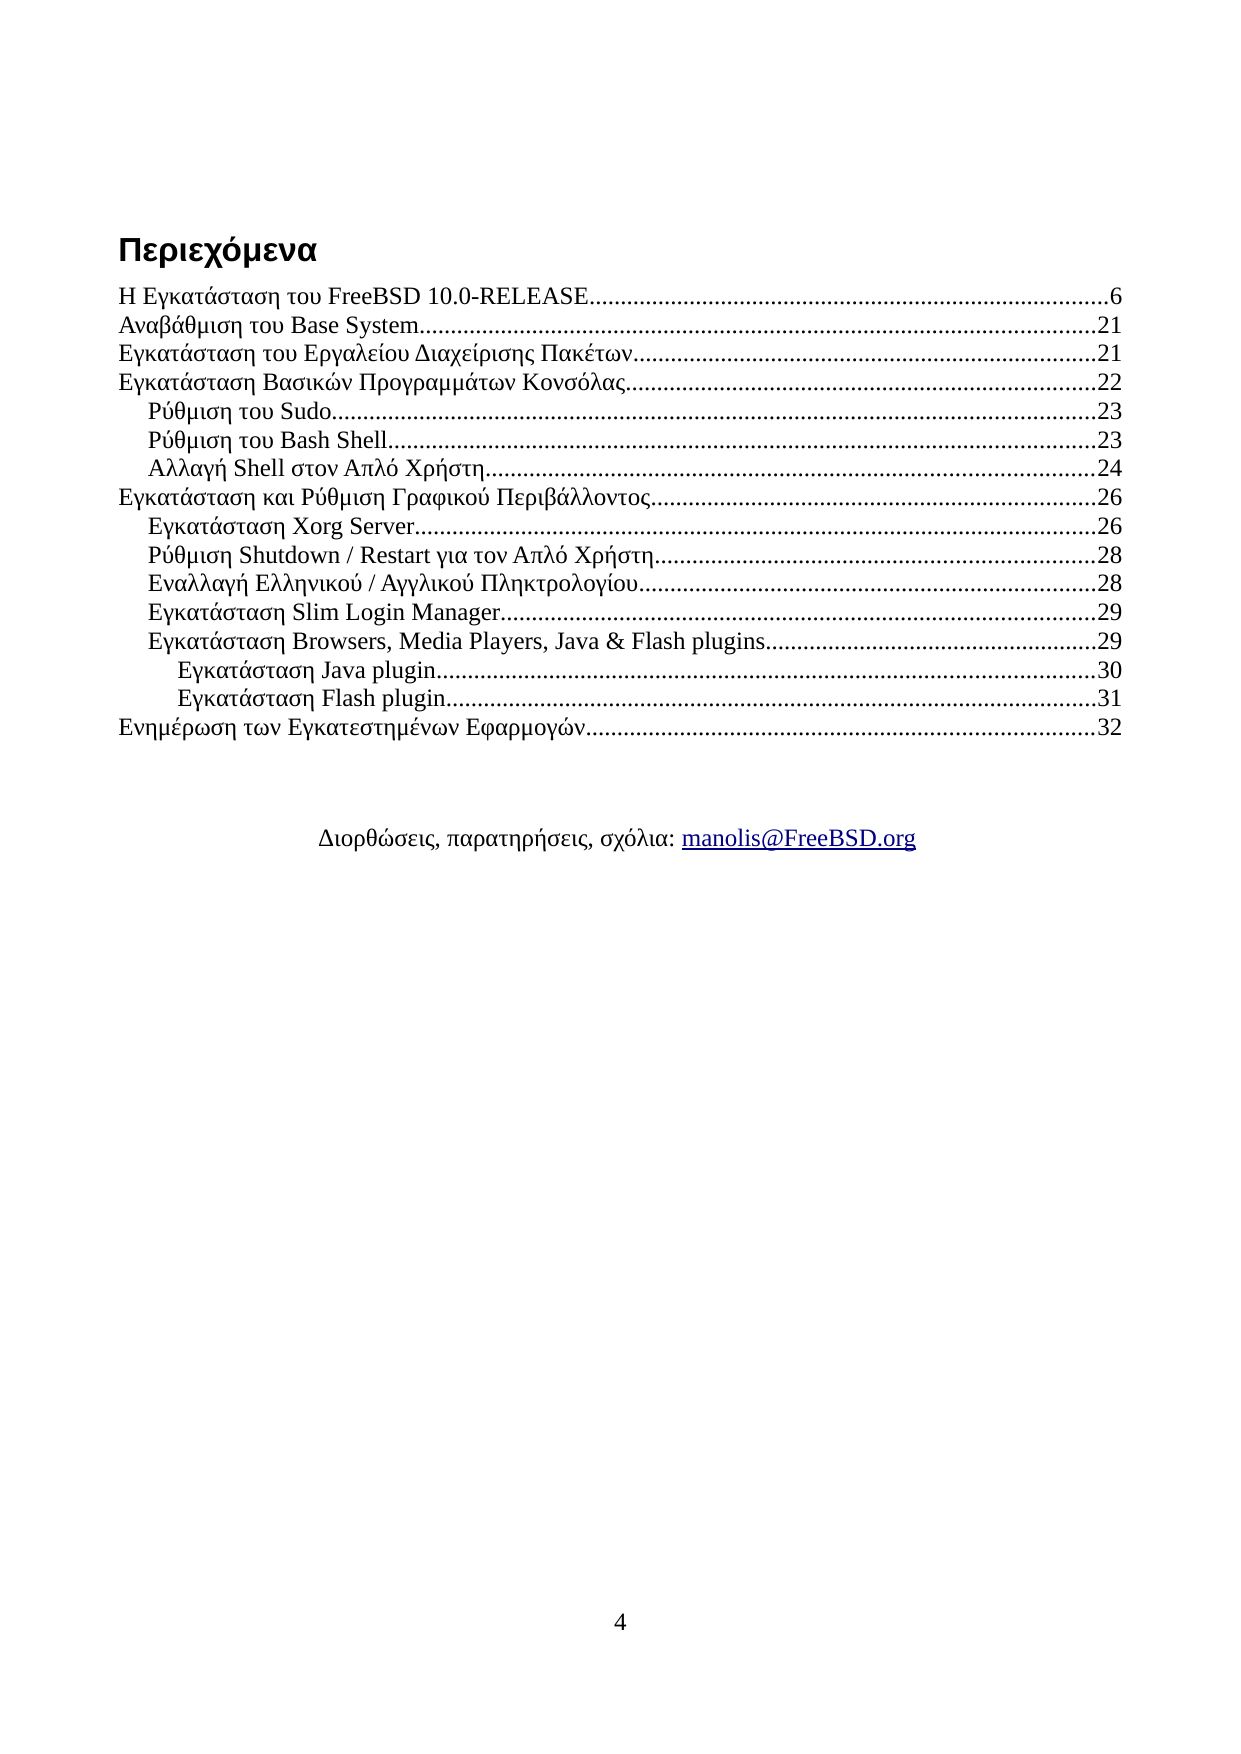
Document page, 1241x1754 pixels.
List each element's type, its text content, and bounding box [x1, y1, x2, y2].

text Εγκατάσταση Βασικών Προγραμμάτων Κονσόλας 22 [118, 367, 1122, 396]
subtitle Διορθώσεις, παρατηρήσεις, σχόλια: manolis@FreeBSD.org [118, 823, 1122, 852]
text Ενημέρωση των Εγκατεστημένων Εφαρμογών 32 [118, 712, 1122, 741]
text Αναβάθμιση του Base System 21 [118, 310, 1122, 338]
text Εγκατάσταση και Ρύθμιση Γραφικού Περιβάλλοντος 26 [118, 482, 1122, 511]
text Εγκατάσταση Xorg Server 26 [148, 511, 1122, 540]
text Εγκατάσταση του Εργαλείου Διαχείρισης Πακέτων 21 [118, 338, 1122, 367]
subtitle Περιεχόμενα [118, 230, 1122, 268]
text Εγκατάσταση Slim Login Manager 29 [148, 597, 1122, 626]
text Ρύθμιση του Bash Shell 23 [148, 425, 1122, 453]
text Εγκατάσταση Flash plugin 31 [177, 683, 1122, 712]
text Εναλλαγή Ελληνικού / Αγγλικού Πληκτρολογίου 28 [148, 568, 1122, 597]
text Εγκατάσταση Java plugin 30 [177, 655, 1122, 683]
text Αλλαγή Shell στον Απλό Χρήστη 24 [148, 453, 1122, 482]
text Ρύθμιση του Sudo 23 [148, 396, 1122, 425]
text Η Εγκατάσταση του FreeBSD 10.0-RELEASE 6 [118, 281, 1122, 310]
text Ρύθμιση Shutdown / Restart για τον Απλό Χρήστη 28 [148, 540, 1122, 568]
text Εγκατάσταση Browsers, Media Players, Java & Flash plugins 29 [148, 626, 1122, 655]
